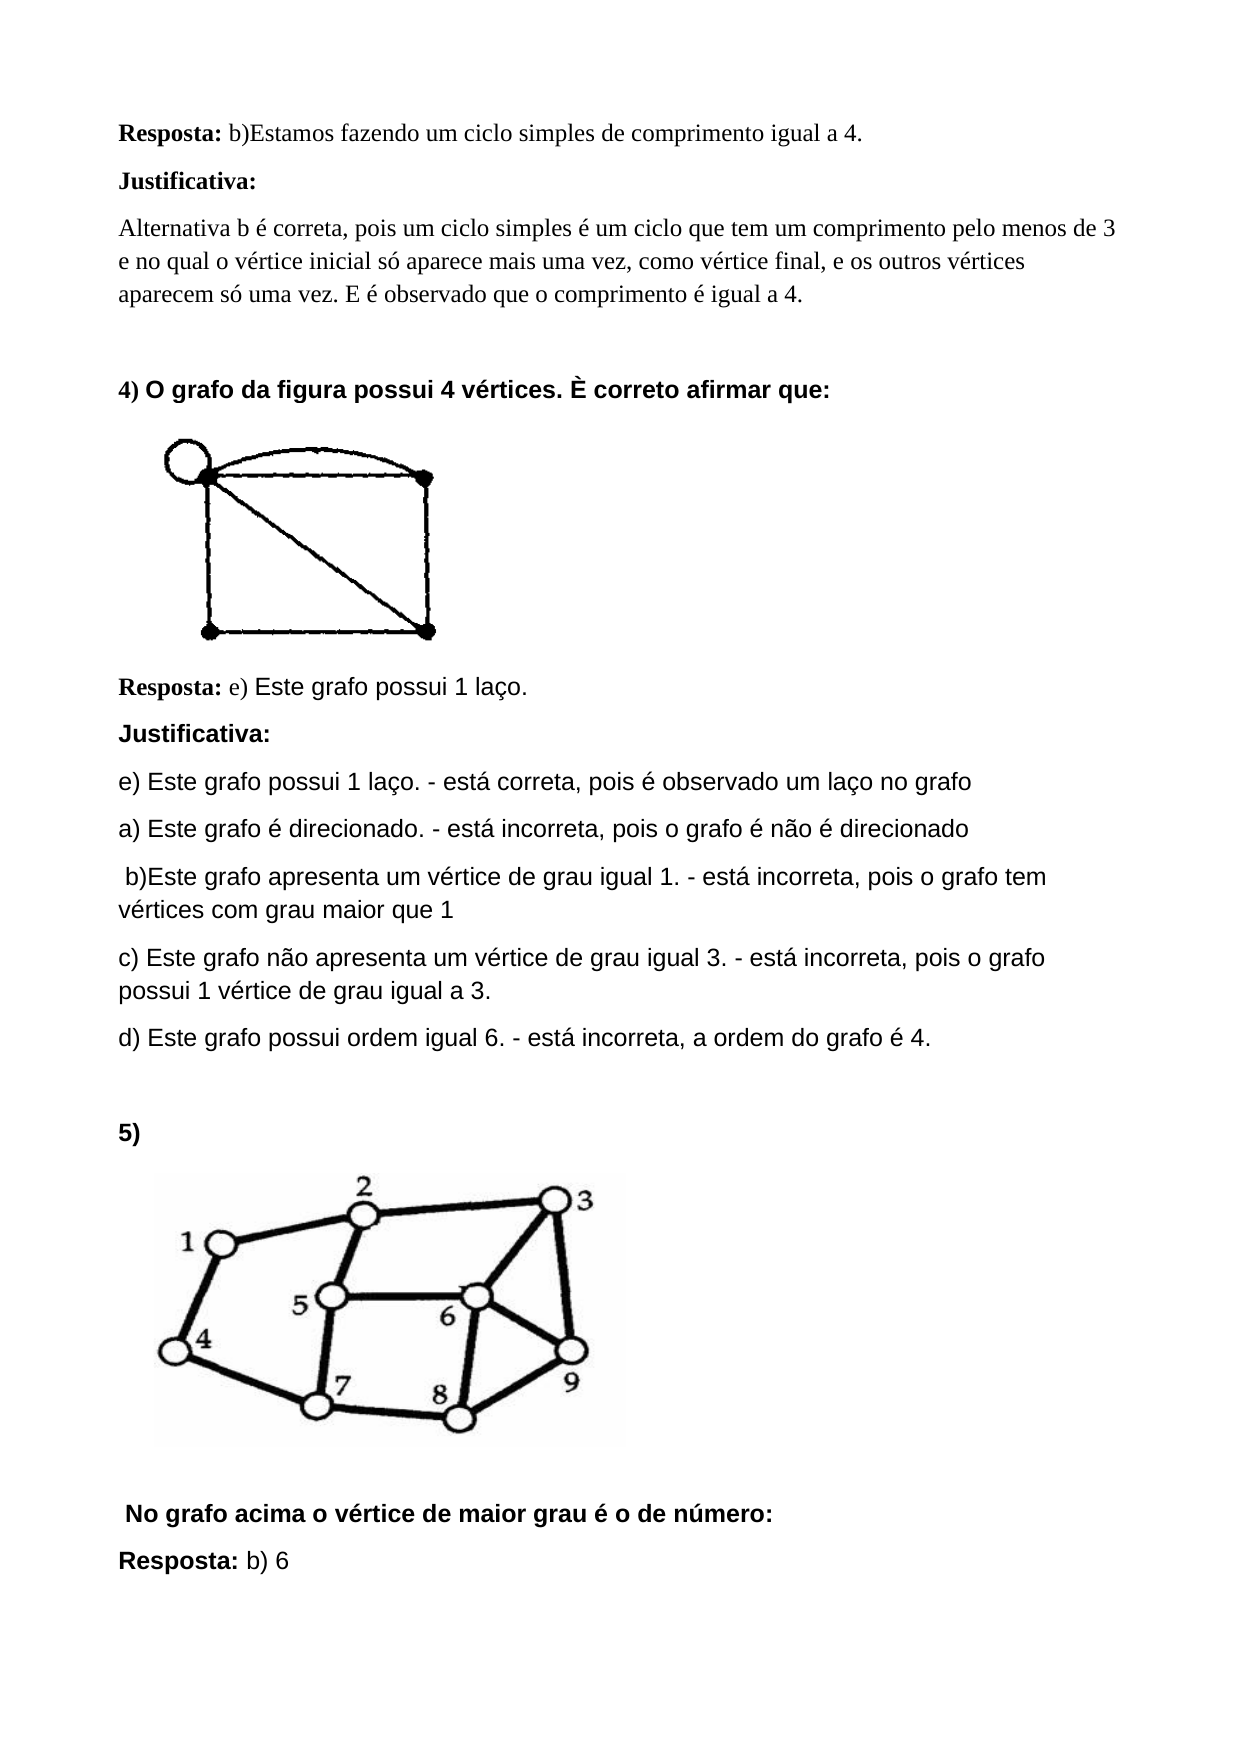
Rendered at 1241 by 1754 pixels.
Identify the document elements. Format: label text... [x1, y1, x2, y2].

picture [132, 403, 477, 668]
text Resposta: b) 6 [118, 1546, 1122, 1575]
text No grafo acima o vértice de maior grau é o de número: [118, 1499, 1122, 1527]
text e) Este grafo possui 1 laço. - está correta, pois é observado um laço no grafo [118, 767, 1122, 796]
text c) Este grafo não apresenta um vértice de grau igual 3. - está incorreta, pois o grafo possui 1 vértice de grau igual a 3. [118, 943, 1122, 1004]
text a) Este grafo é direcionado. - está incorreta, pois o grafo é não é direcionado [118, 814, 1122, 843]
text Resposta: e) Este grafo possui 1 laço. [118, 422, 1122, 700]
text Justificativa: [118, 719, 1122, 748]
text Justificativa: [118, 166, 1122, 194]
text 4) O grafo da figura possui 4 vértices. È correto afirmar que: [118, 374, 1122, 403]
text d) Este grafo possui ordem igual 6. - está incorreta, a ordem do grafo é 4. [118, 1023, 1122, 1052]
text Alternativa b é correta, pois um ciclo simples é um ciclo que tem um comprimento pelo menos de 3 e no qual o vértice inicial só aparece mais uma vez, como vértice final, e os outros vértices aparecem só uma vez. E é observado que o comprimento é igual a 4. [118, 213, 1122, 308]
picture [153, 1173, 627, 1447]
text Resposta: b)Estamos fazendo um ciclo simples de comprimento igual a 4. [118, 118, 1122, 147]
text b)Este grafo apresenta um vértice de grau igual 1. - está incorreta, pois o grafo tem vértices com grau maior que 1 [118, 862, 1122, 924]
text 5) [118, 1118, 1122, 1147]
